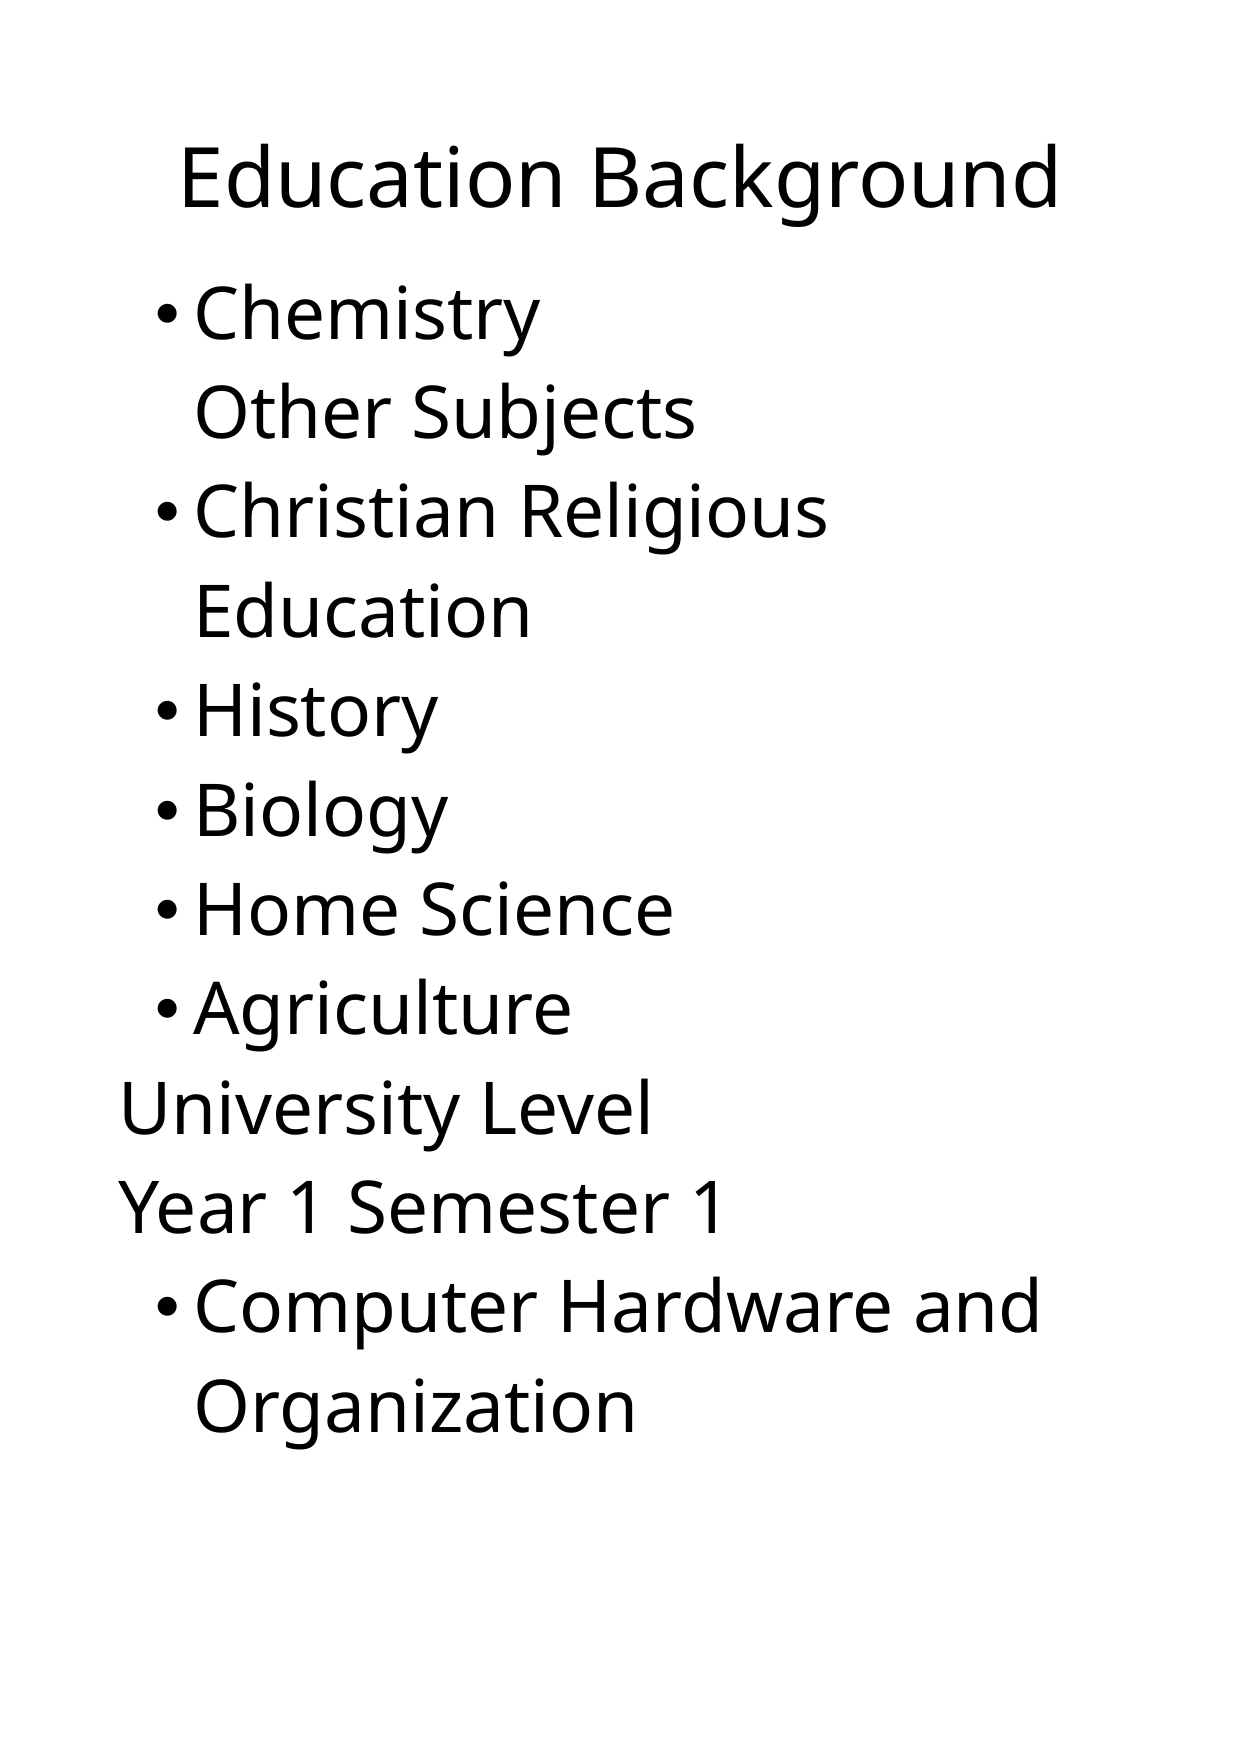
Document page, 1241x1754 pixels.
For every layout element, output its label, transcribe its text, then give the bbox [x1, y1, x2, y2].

list Biology [156, 758, 1122, 857]
list Christian Religious Education [156, 460, 1122, 659]
list Chemistry [156, 261, 1122, 361]
list Computer Hardware and Organization [156, 1255, 1122, 1454]
text University Level [118, 1056, 1122, 1156]
list Home Science [156, 857, 1122, 957]
list Other Subjects [156, 361, 1122, 460]
text Year 1 Semester 1 [118, 1156, 1122, 1255]
list History [156, 659, 1122, 758]
list Agriculture [156, 957, 1122, 1056]
